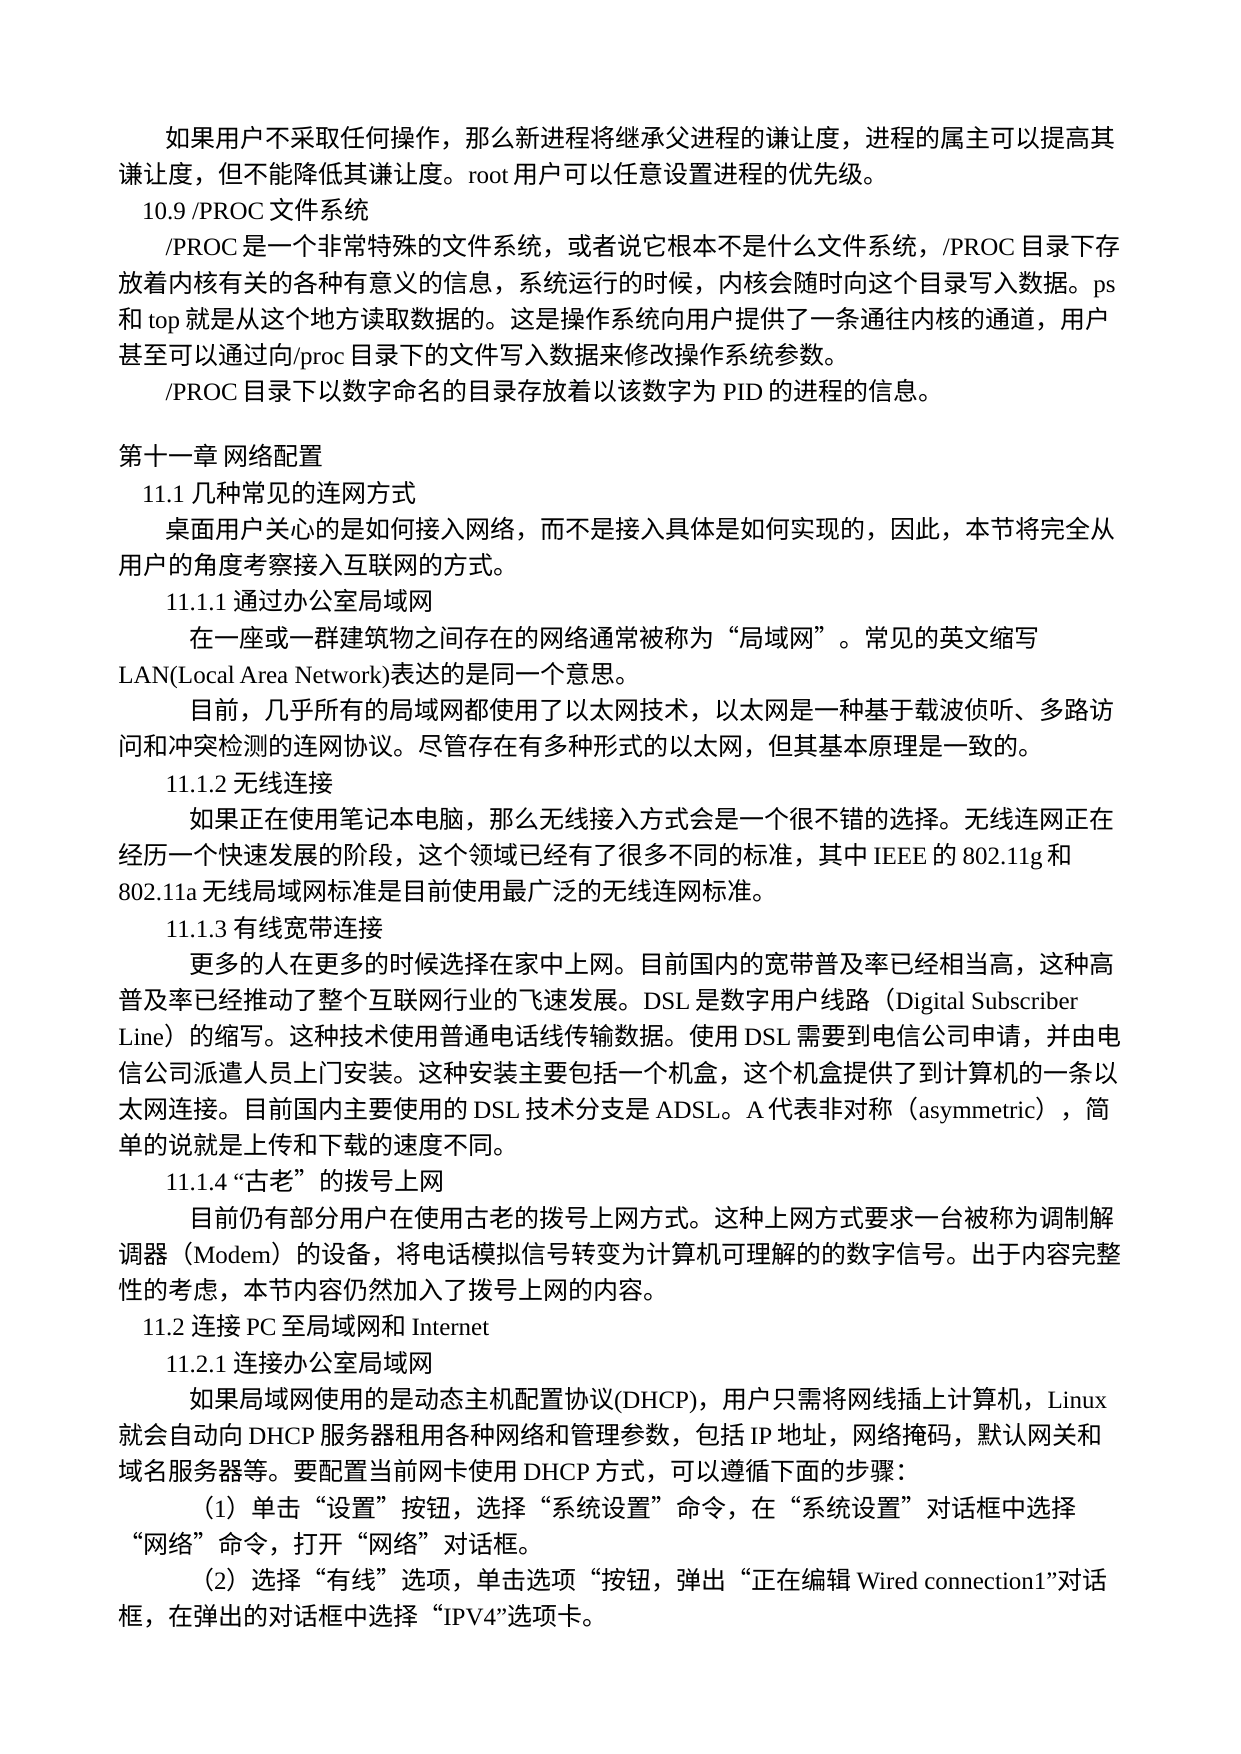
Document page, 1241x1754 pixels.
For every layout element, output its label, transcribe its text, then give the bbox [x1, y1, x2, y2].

text 11.1.1 通过办公室局域网 [118, 582, 1122, 618]
text 目前仍有部分用户在使用古老的拨号上网方式。这种上网方式要求一台被称为调制解调器（Modem）的设备，将电话模拟信号转变为计算机可理解的的数字信号。出于内容完整性的考虑，本节内容仍然加入了拨号上网的内容。 [118, 1198, 1122, 1307]
text 11.2 连接PC至局域网和Internet [118, 1307, 1122, 1343]
text （1）单击“设置”按钮，选择“系统设置”命令，在“系统设置”对话框中选择“网络”命令，打开“网络”对话框。 [118, 1488, 1122, 1561]
text 如果用户不采取任何操作，那么新进程将继承父进程的谦让度，进程的属主可以提高其谦让度，但不能降低其谦让度。root用户可以任意设置进程的优先级。 [118, 118, 1122, 191]
text 如果正在使用笔记本电脑，那么无线接入方式会是一个很不错的选择。无线连网正在经历一个快速发展的阶段，这个领域已经有了很多不同的标准，其中IEEE的802.11g和802.11a无线局域网标准是目前使用最广泛的无线连网标准。 [118, 799, 1122, 908]
text 如果局域网使用的是动态主机配置协议(DHCP)，用户只需将网线插上计算机，Linux就会自动向DHCP服务器租用各种网络和管理参数，包括IP地址，网络掩码，默认网关和域名服务器等。要配置当前网卡使用DHCP方式，可以遵循下面的步骤： [118, 1379, 1122, 1488]
text （2）选择“有线”选项，单击选项“按钮，弹出“正在编辑Wired connection1”对话框，在弹出的对话框中选择“IPV4”选项卡。 [118, 1561, 1122, 1633]
text 11.1 几种常见的连网方式 [118, 473, 1122, 509]
text 更多的人在更多的时候选择在家中上网。目前国内的宽带普及率已经相当高，这种高普及率已经推动了整个互联网行业的飞速发展。DSL是数字用户线路（Digital Subscriber Line）的缩写。这种技术使用普通电话线传输数据。使用DSL需要到电信公司申请，并由电信公司派遣人员上门安装。这种安装主要包括一个机盒，这个机盒提供了到计算机的一条以太网连接。目前国内主要使用的DSL技术分支是ADSL。A代表非对称（asymmetric），简单的说就是上传和下载的速度不同。 [118, 944, 1122, 1162]
text 桌面用户关心的是如何接入网络，而不是接入具体是如何实现的，因此，本节将完全从用户的角度考察接入互联网的方式。 [118, 509, 1122, 582]
text /PROC目录下以数字命名的目录存放着以该数字为PID的进程的信息。 [118, 372, 1122, 408]
text /PROC是一个非常特殊的文件系统，或者说它根本不是什么文件系统，/PROC目录下存放着内核有关的各种有意义的信息，系统运行的时候，内核会随时向这个目录写入数据。ps和top就是从这个地方读取数据的。这是操作系统向用户提供了一条通往内核的通道，用户甚至可以通过向/proc目录下的文件写入数据来修改操作系统参数。 [118, 227, 1122, 372]
text 10.9 /PROC文件系统 [118, 191, 1122, 227]
text 在一座或一群建筑物之间存在的网络通常被称为“局域网”。常见的英文缩写LAN(Local Area Network)表达的是同一个意思。 [118, 618, 1122, 691]
text 第十一章 网络配置 [118, 437, 1122, 473]
text 11.1.3 有线宽带连接 [118, 908, 1122, 944]
text 11.2.1 连接办公室局域网 [118, 1343, 1122, 1379]
text 目前，几乎所有的局域网都使用了以太网技术，以太网是一种基于载波侦听、多路访问和冲突检测的连网协议。尽管存在有多种形式的以太网，但其基本原理是一致的。 [118, 691, 1122, 763]
text 11.1.4 “古老”的拨号上网 [118, 1162, 1122, 1198]
text 11.1.2 无线连接 [118, 763, 1122, 799]
